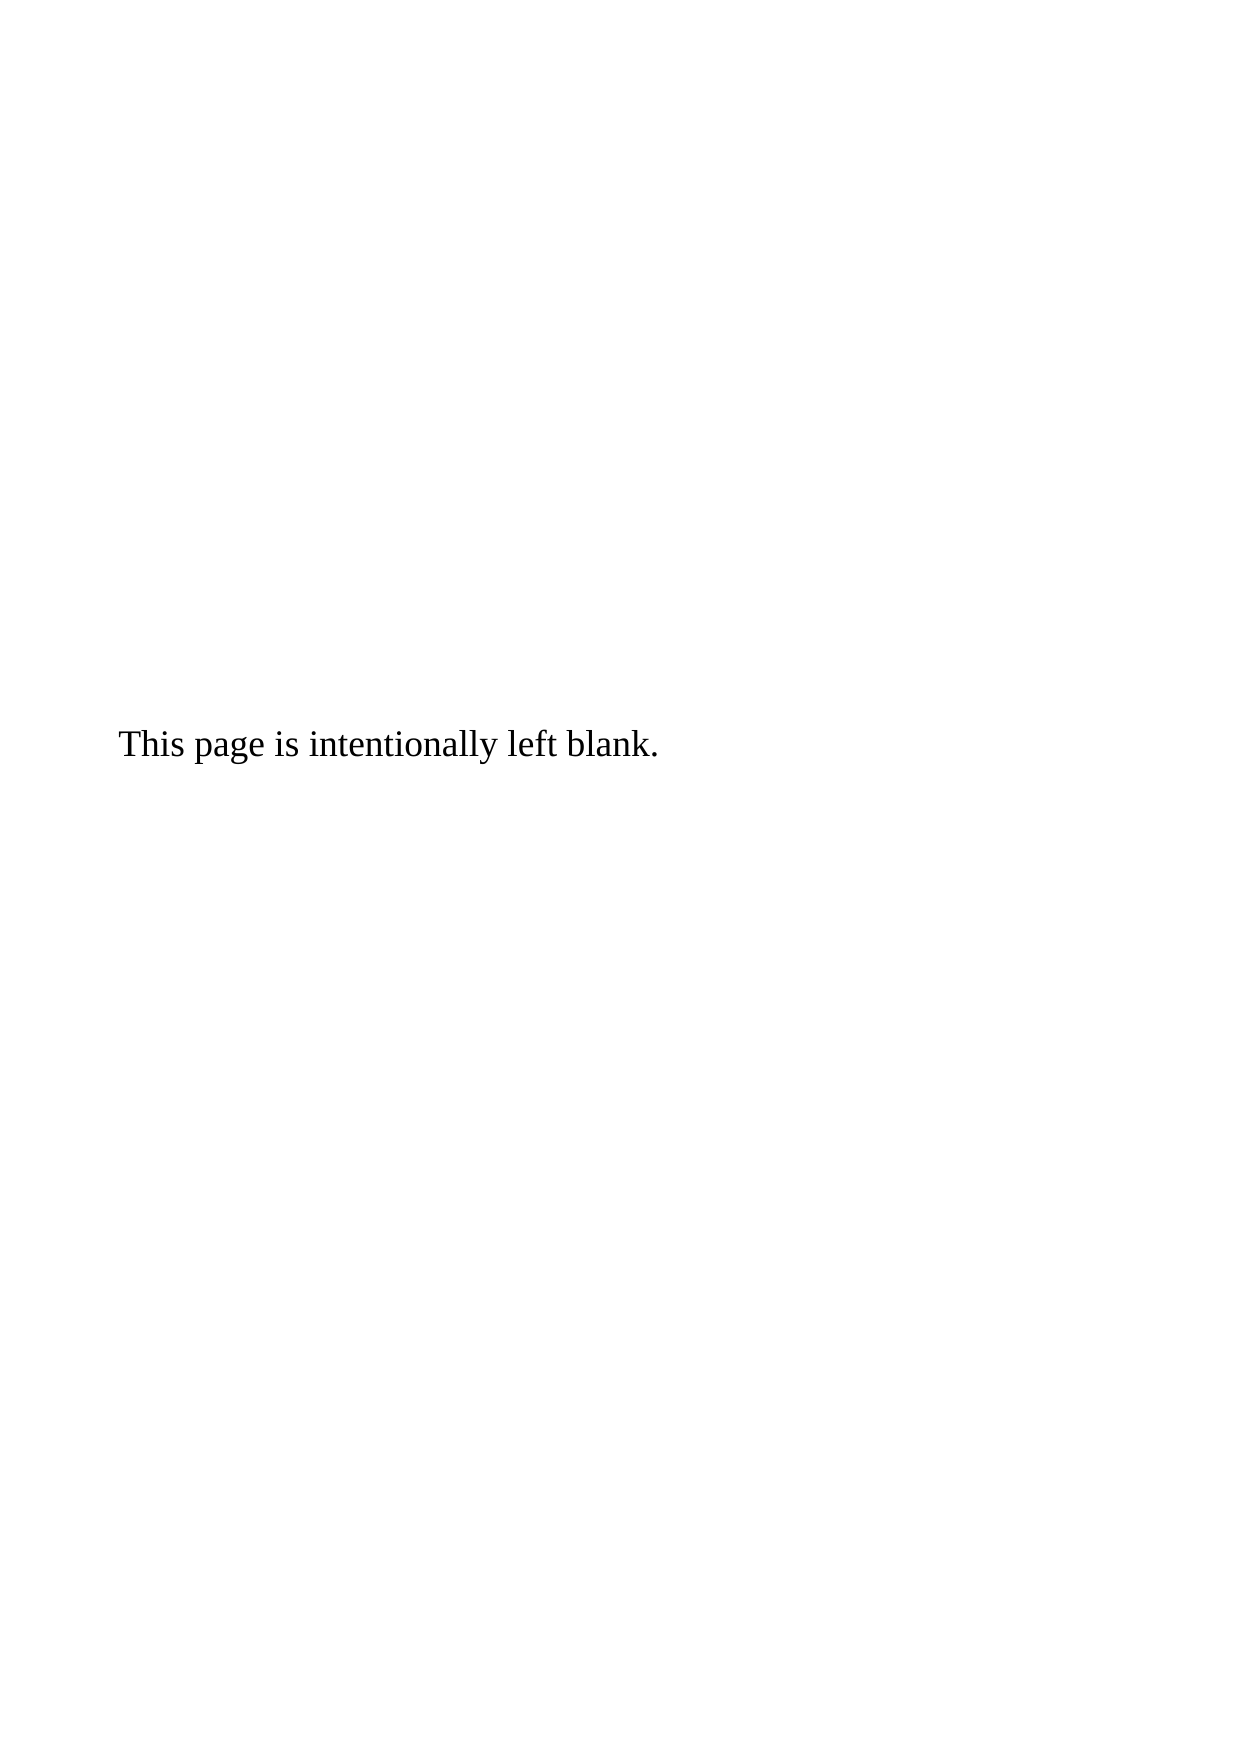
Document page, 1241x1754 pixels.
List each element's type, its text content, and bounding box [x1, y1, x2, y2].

text This page is intentionally left blank. [118, 722, 1122, 765]
